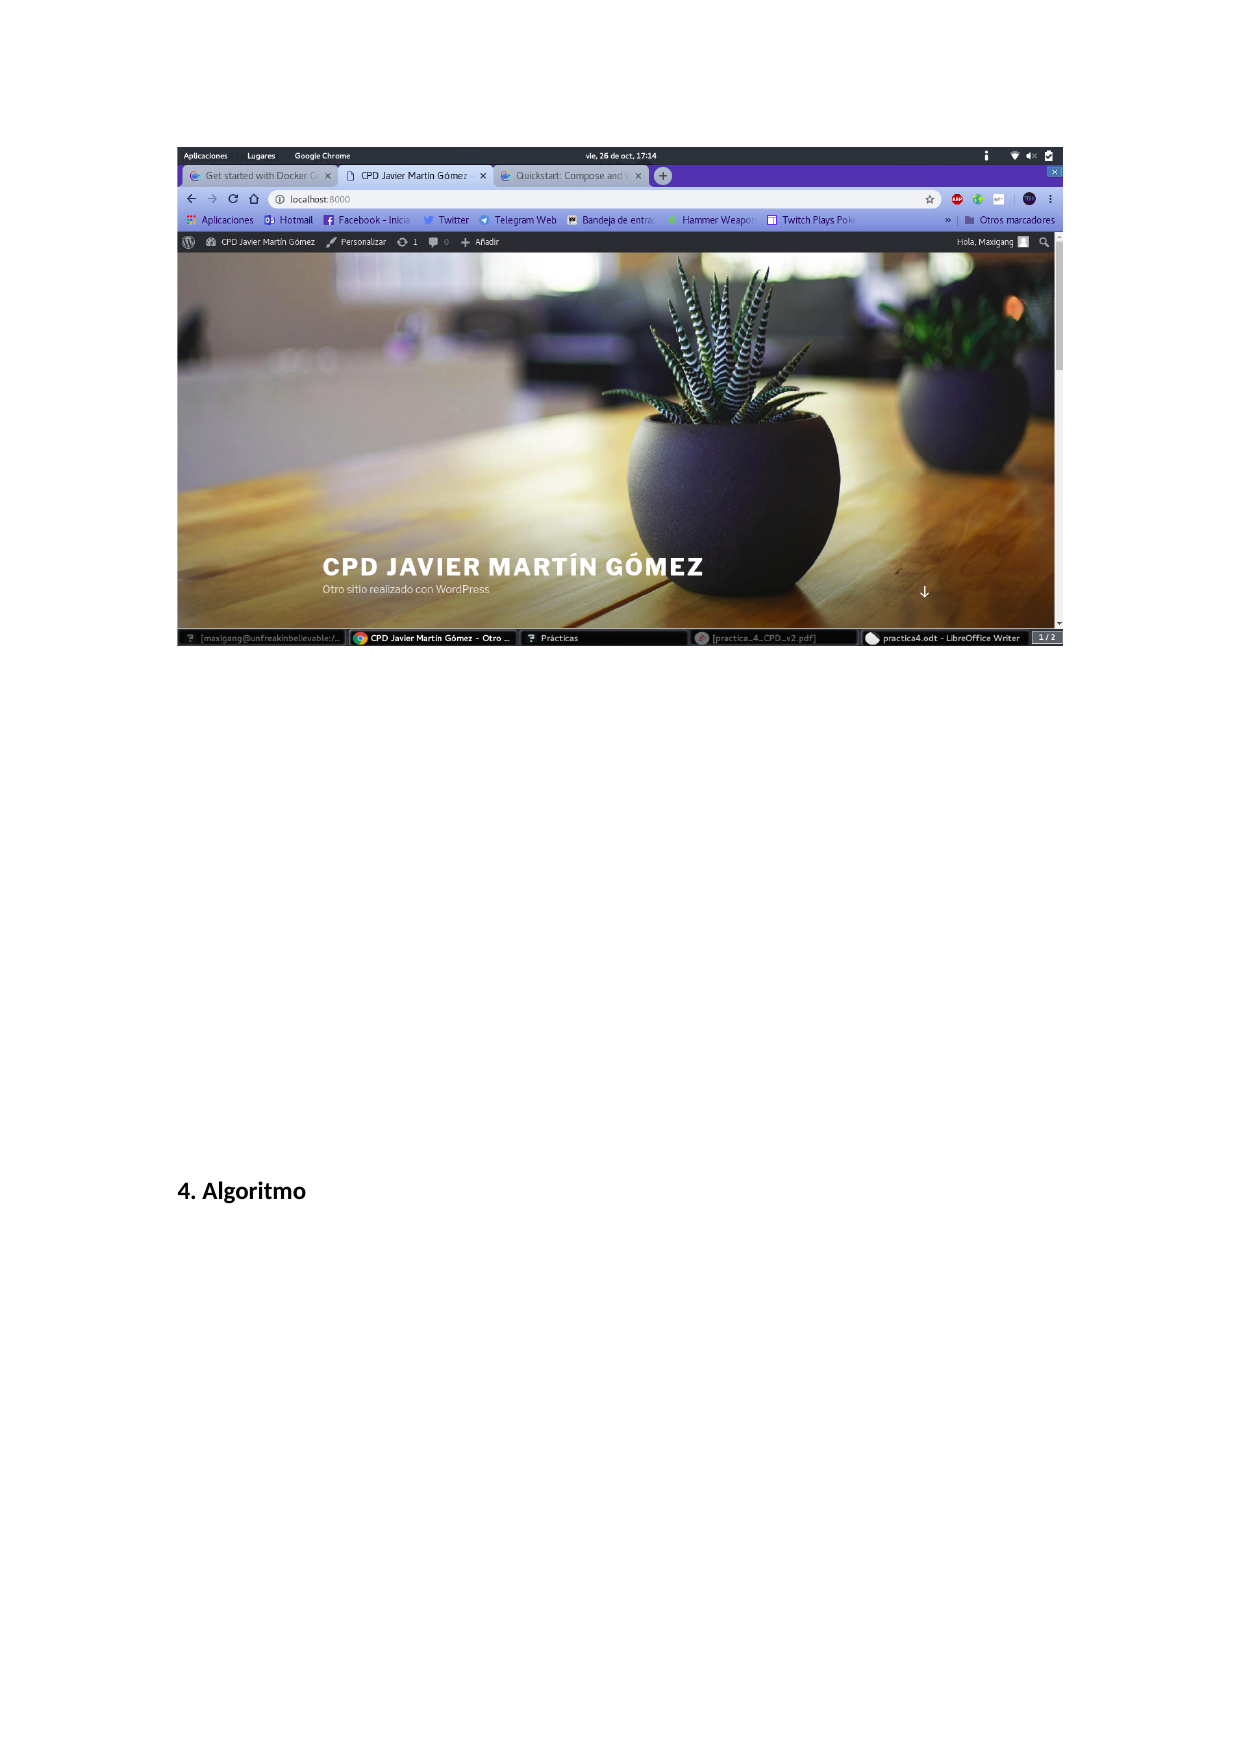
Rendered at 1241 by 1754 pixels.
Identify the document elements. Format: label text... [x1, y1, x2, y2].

picture [177, 147, 1063, 646]
text 4. Algoritmo [177, 1175, 1063, 1206]
